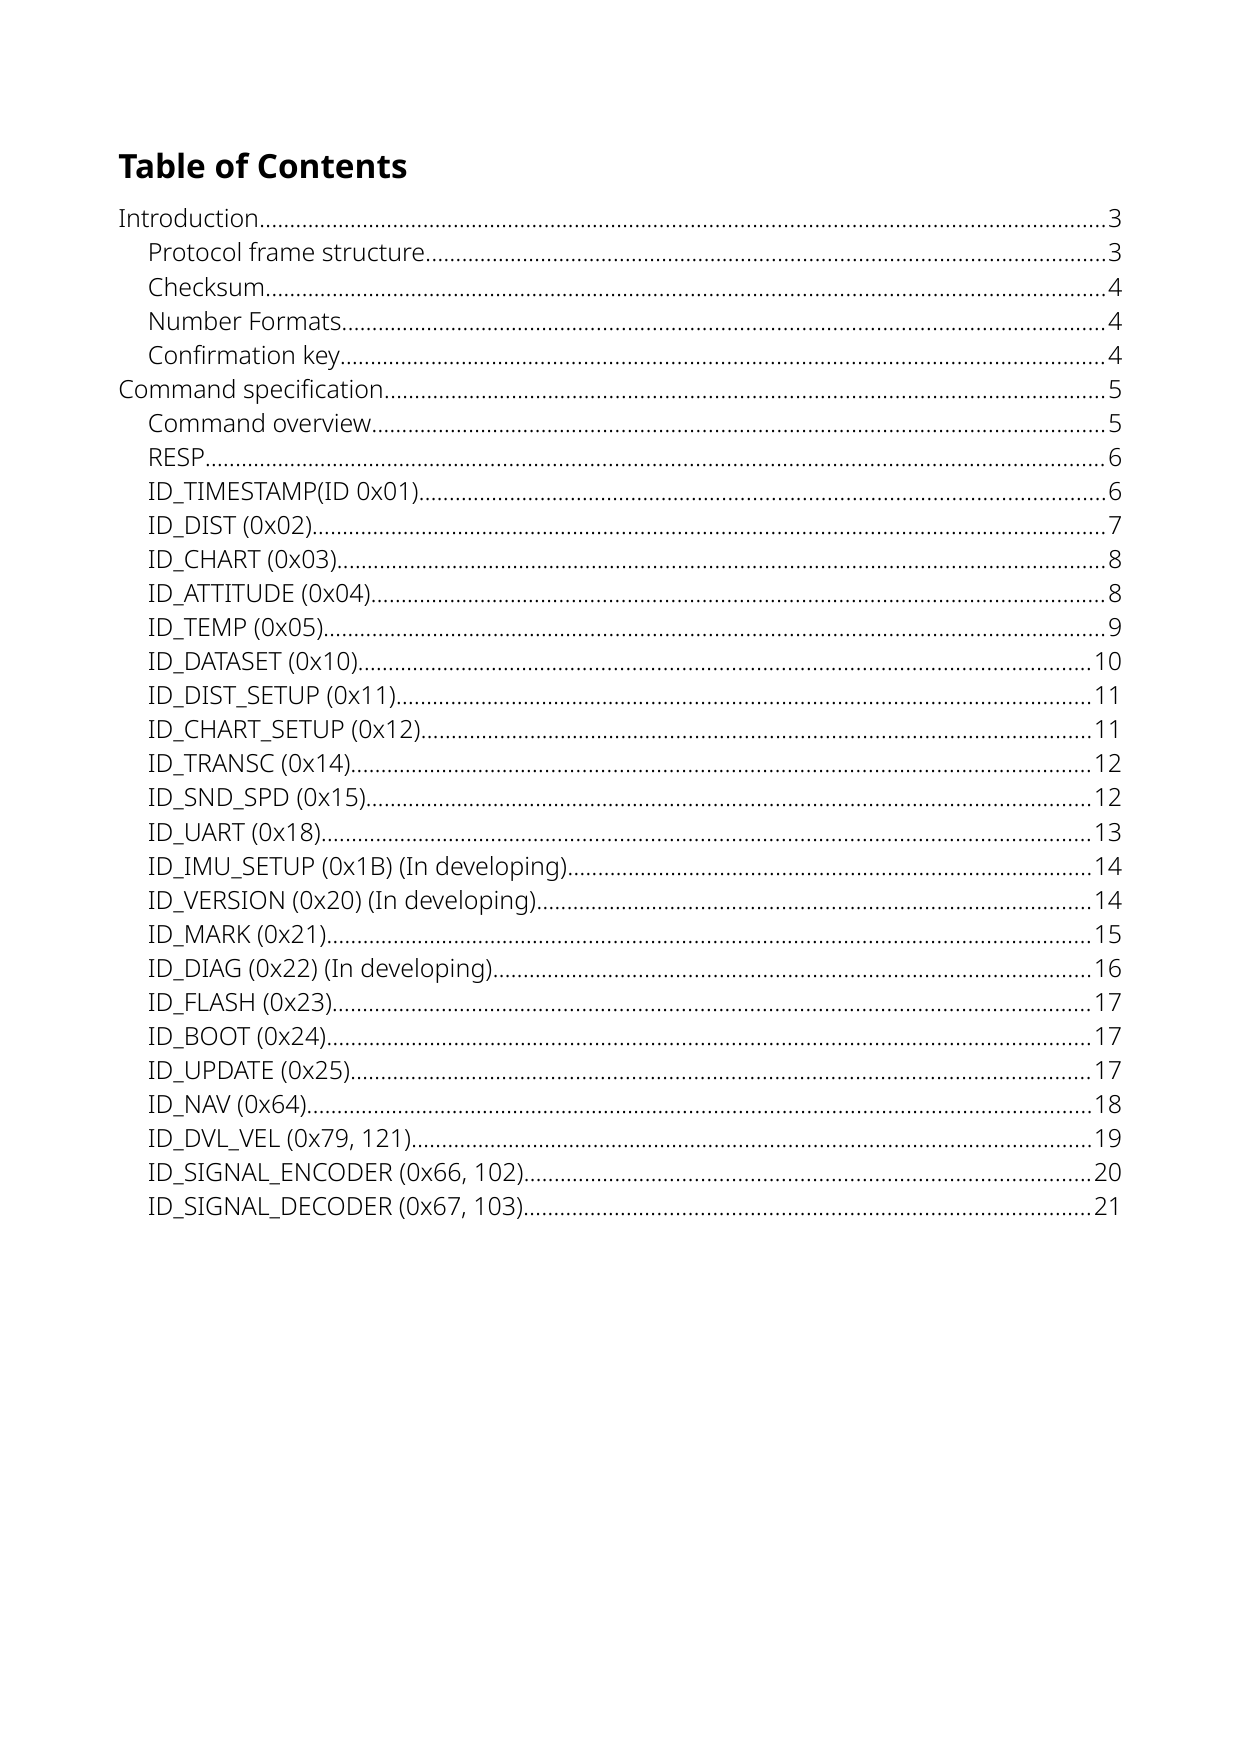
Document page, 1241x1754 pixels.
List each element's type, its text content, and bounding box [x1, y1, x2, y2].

text ID_CHART_SETUP (0x12) 11 [148, 712, 1122, 746]
text ID_UART (0x18) 13 [148, 814, 1122, 848]
text ID_DIST (0x02) 7 [148, 508, 1122, 542]
text ID_SIGNAL_ENCODER (0x66, 102) 20 [148, 1155, 1122, 1189]
text Command overview 5 [148, 405, 1122, 439]
text Number Formats 4 [148, 303, 1122, 337]
text ID_TRANSC (0x14) 12 [148, 746, 1122, 780]
text ID_SND_SPD (0x15) 12 [148, 780, 1122, 814]
text Checksum 4 [148, 269, 1122, 303]
text ID_MARK (0x21) 15 [148, 916, 1122, 950]
text ID_UPDATE (0x25) 17 [148, 1053, 1122, 1087]
text ID_TIMESTAMP(ID 0x01) 6 [148, 473, 1122, 508]
text ID_DIST_SETUP (0x11) 11 [148, 678, 1122, 712]
text ID_FLASH (0x23) 17 [148, 984, 1122, 1018]
text ID_VERSION (0x20) (In developing) 14 [148, 882, 1122, 916]
text ID_TEMP (0x05) 9 [148, 610, 1122, 644]
text ID_IMU_SETUP (0x1B) (In developing) 14 [148, 848, 1122, 882]
text ID_CHART (0x03) 8 [148, 542, 1122, 576]
text Protocol frame structure 3 [148, 235, 1122, 269]
text RESP 6 [148, 439, 1122, 473]
text ID_DVL_VEL (0x79, 121) 19 [148, 1121, 1122, 1155]
text Command specification 5 [118, 371, 1122, 405]
text ID_NAV (0x64) 18 [148, 1087, 1122, 1121]
text Confirmation key 4 [148, 337, 1122, 371]
text ID_BOOT (0x24) 17 [148, 1018, 1122, 1053]
text ID_ATTITUDE (0x04) 8 [148, 576, 1122, 610]
subtitle Table of Contents [118, 143, 1122, 188]
text ID_DATASET (0x10) 10 [148, 644, 1122, 678]
text ID_SIGNAL_DECODER (0x67, 103) 21 [148, 1189, 1122, 1223]
text Introduction 3 [118, 201, 1122, 235]
text ID_DIAG (0x22) (In developing) 16 [148, 950, 1122, 984]
